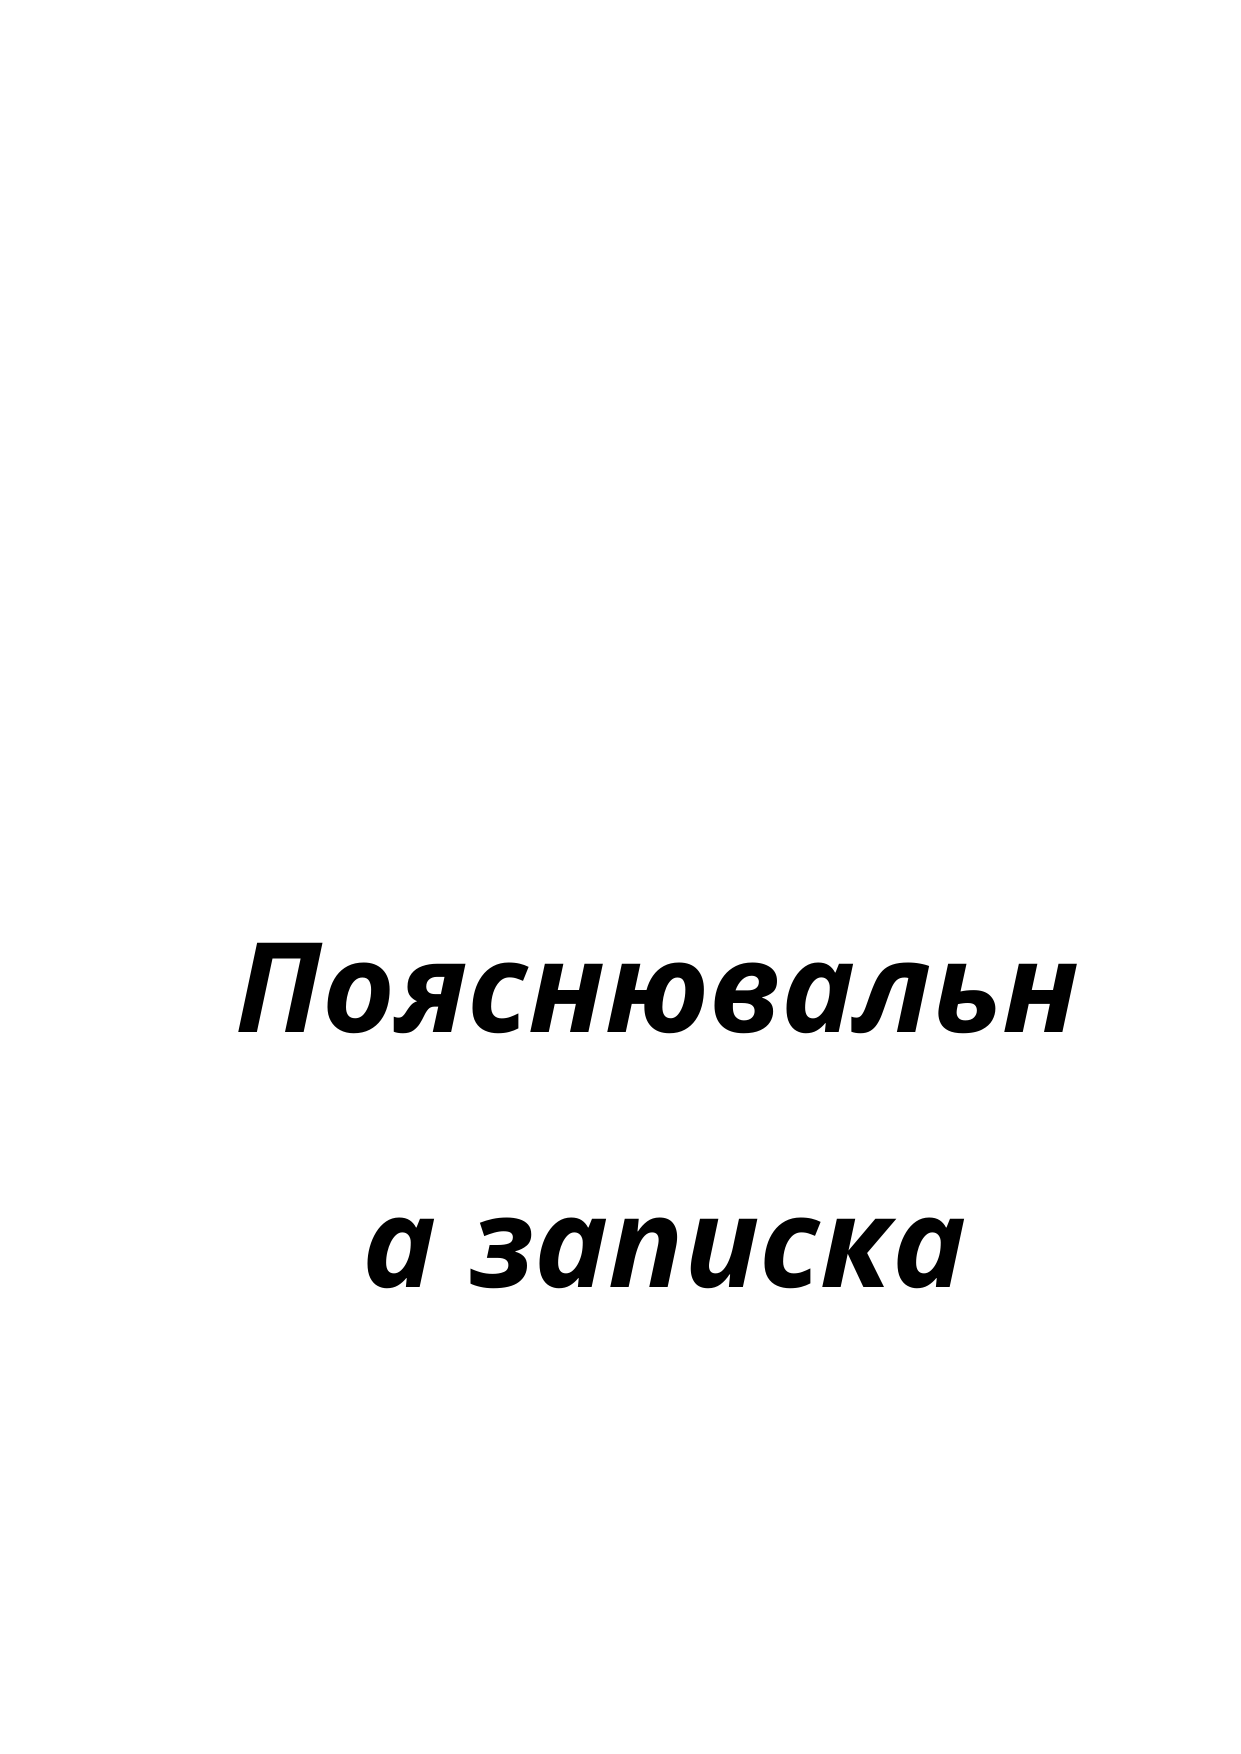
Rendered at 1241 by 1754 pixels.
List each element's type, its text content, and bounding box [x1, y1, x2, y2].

text Пояснювальна записка [213, 898, 1116, 1324]
